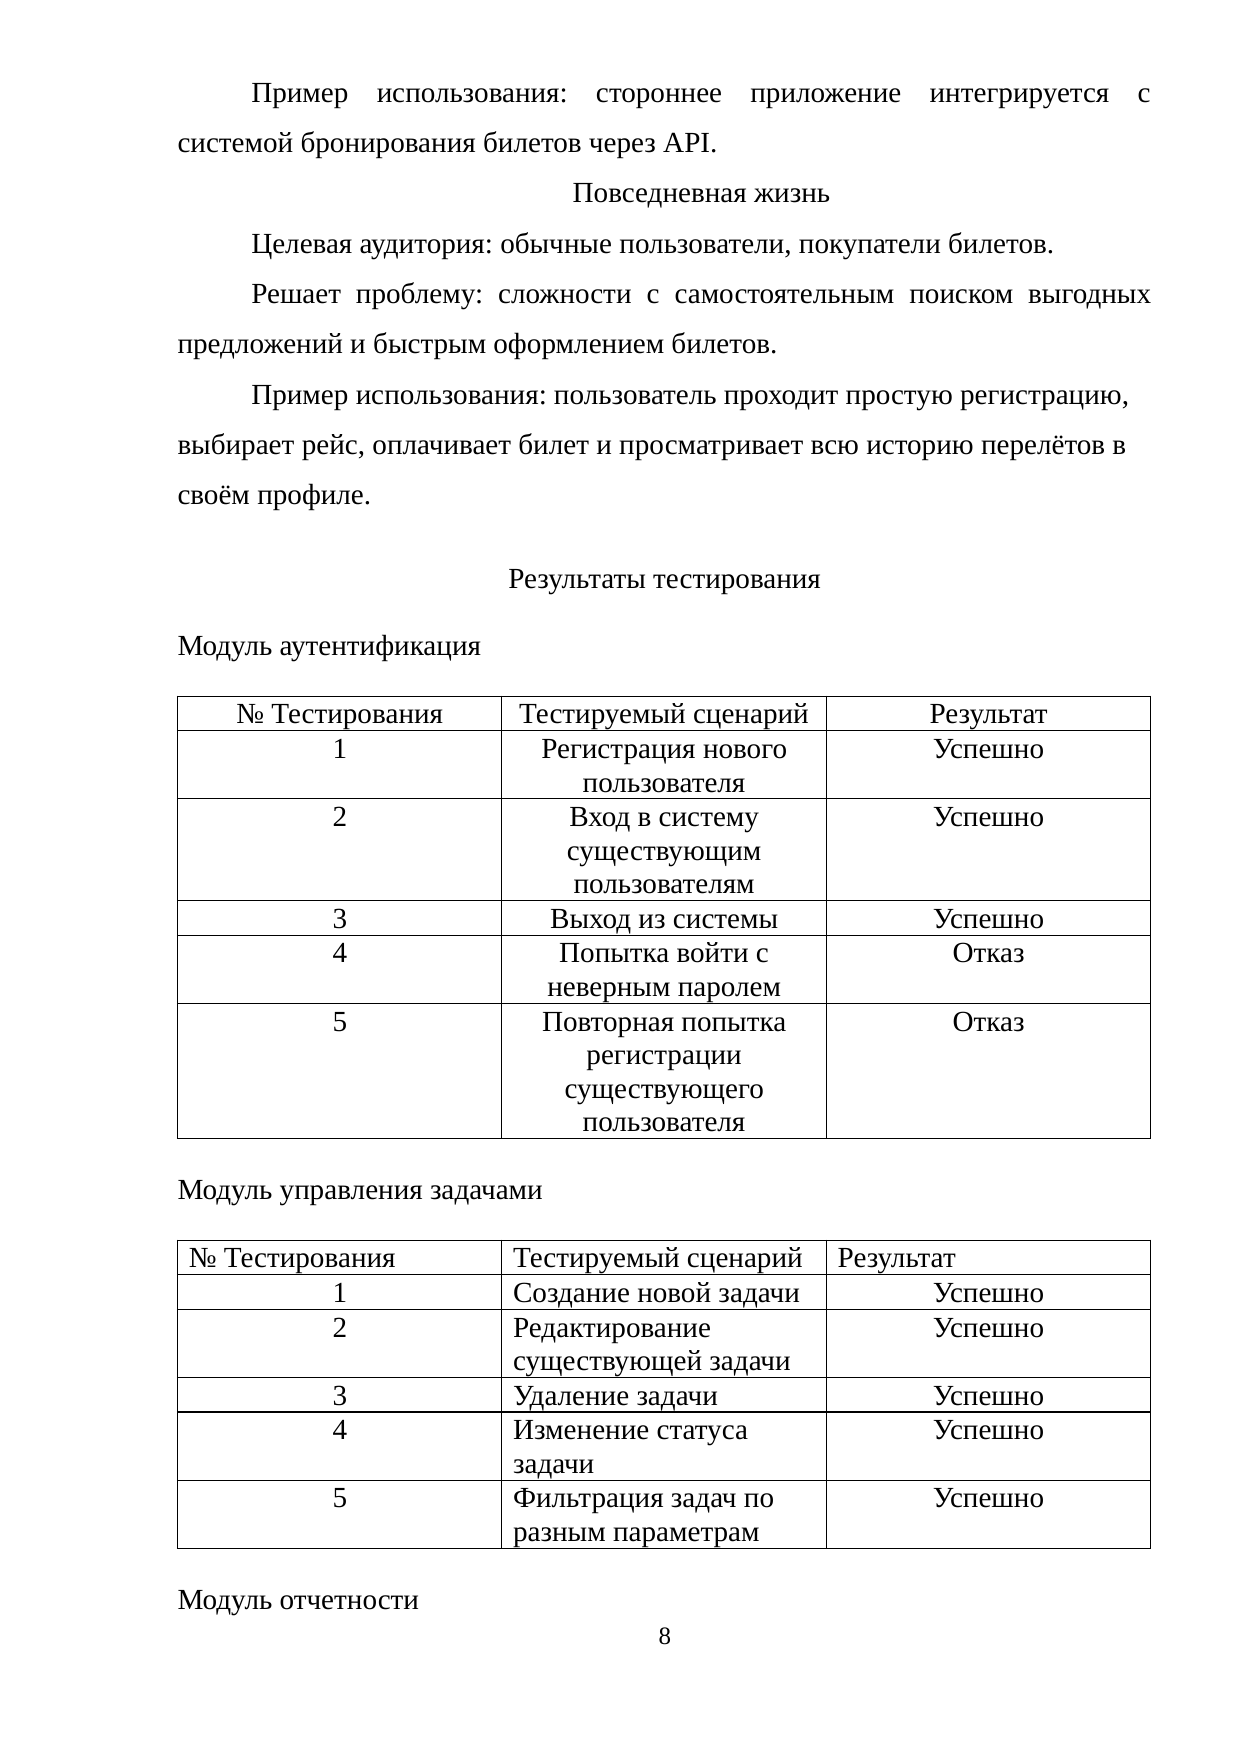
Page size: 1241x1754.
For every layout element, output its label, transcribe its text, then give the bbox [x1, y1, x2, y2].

table_cell Успешно [827, 1413, 1150, 1479]
table_cell Отказ [827, 1004, 1150, 1138]
table_cell 4 [178, 1413, 501, 1479]
text Пример использования: стороннее приложение интегрируется с системой бронирования билетов через API. [177, 75, 1152, 159]
table_cell 3 [178, 1378, 501, 1411]
table_cell Изменение статуса задачи [502, 1413, 826, 1479]
table_cell 5 [178, 1481, 501, 1548]
text Результаты тестирования [177, 561, 1152, 595]
table_cell 1 [178, 1275, 501, 1309]
table_cell Регистрация нового пользователя [502, 731, 826, 798]
table_header Результат [827, 697, 1150, 730]
table_header Тестируемый сценарий [502, 697, 826, 730]
table_cell Успешно [827, 731, 1150, 798]
table_cell 2 [178, 799, 501, 900]
table_cell Повторная попытка регистрации существующего пользователя [502, 1004, 826, 1138]
table_cell Успешно [827, 1481, 1150, 1548]
table_cell Выход из системы [502, 901, 826, 934]
table_cell Вход в систему существующим пользователям [502, 799, 826, 900]
table_cell 3 [178, 901, 501, 934]
text Модуль аутентификация [177, 628, 1152, 662]
table_header № Тестирования [178, 697, 501, 730]
table_cell 1 [178, 731, 501, 798]
table_cell Попытка войти с неверным паролем [502, 936, 826, 1003]
table_header Тестируемый сценарий [502, 1241, 826, 1274]
text Повседневная жизнь [177, 176, 1152, 209]
table_cell Успешно [827, 1275, 1150, 1309]
text Модуль отчетности [177, 1582, 1152, 1616]
table_cell Отказ [827, 936, 1150, 1003]
table_cell Фильтрация задач по разным параметрам [502, 1481, 826, 1548]
table_cell Успешно [827, 1378, 1150, 1411]
table_cell Успешно [827, 901, 1150, 934]
table_cell Создание новой задачи [502, 1275, 826, 1309]
table_cell 4 [178, 936, 501, 1003]
text Решает проблему: сложности с самостоятельным поиском выгодных предложений и быстрым оформлением билетов. [177, 276, 1152, 360]
table_cell Редактирование существующей задачи [502, 1310, 826, 1377]
table_cell Успешно [827, 799, 1150, 900]
table_cell 2 [178, 1310, 501, 1377]
text Пример использования: пользователь проходит простую регистрацию, выбирает рейс, оплачивает билет и просматривает всю историю перелётов в своём профиле. [177, 377, 1152, 511]
table_cell Успешно [827, 1310, 1150, 1377]
text Целевая аудитория: обычные пользователи, покупатели билетов. [177, 226, 1152, 259]
text Модуль управления задачами [177, 1172, 1152, 1206]
table_cell 5 [178, 1004, 501, 1138]
table_cell Удаление задачи [502, 1378, 826, 1411]
table_header Результат [827, 1241, 1150, 1274]
table_header № Тестирования [178, 1241, 501, 1274]
